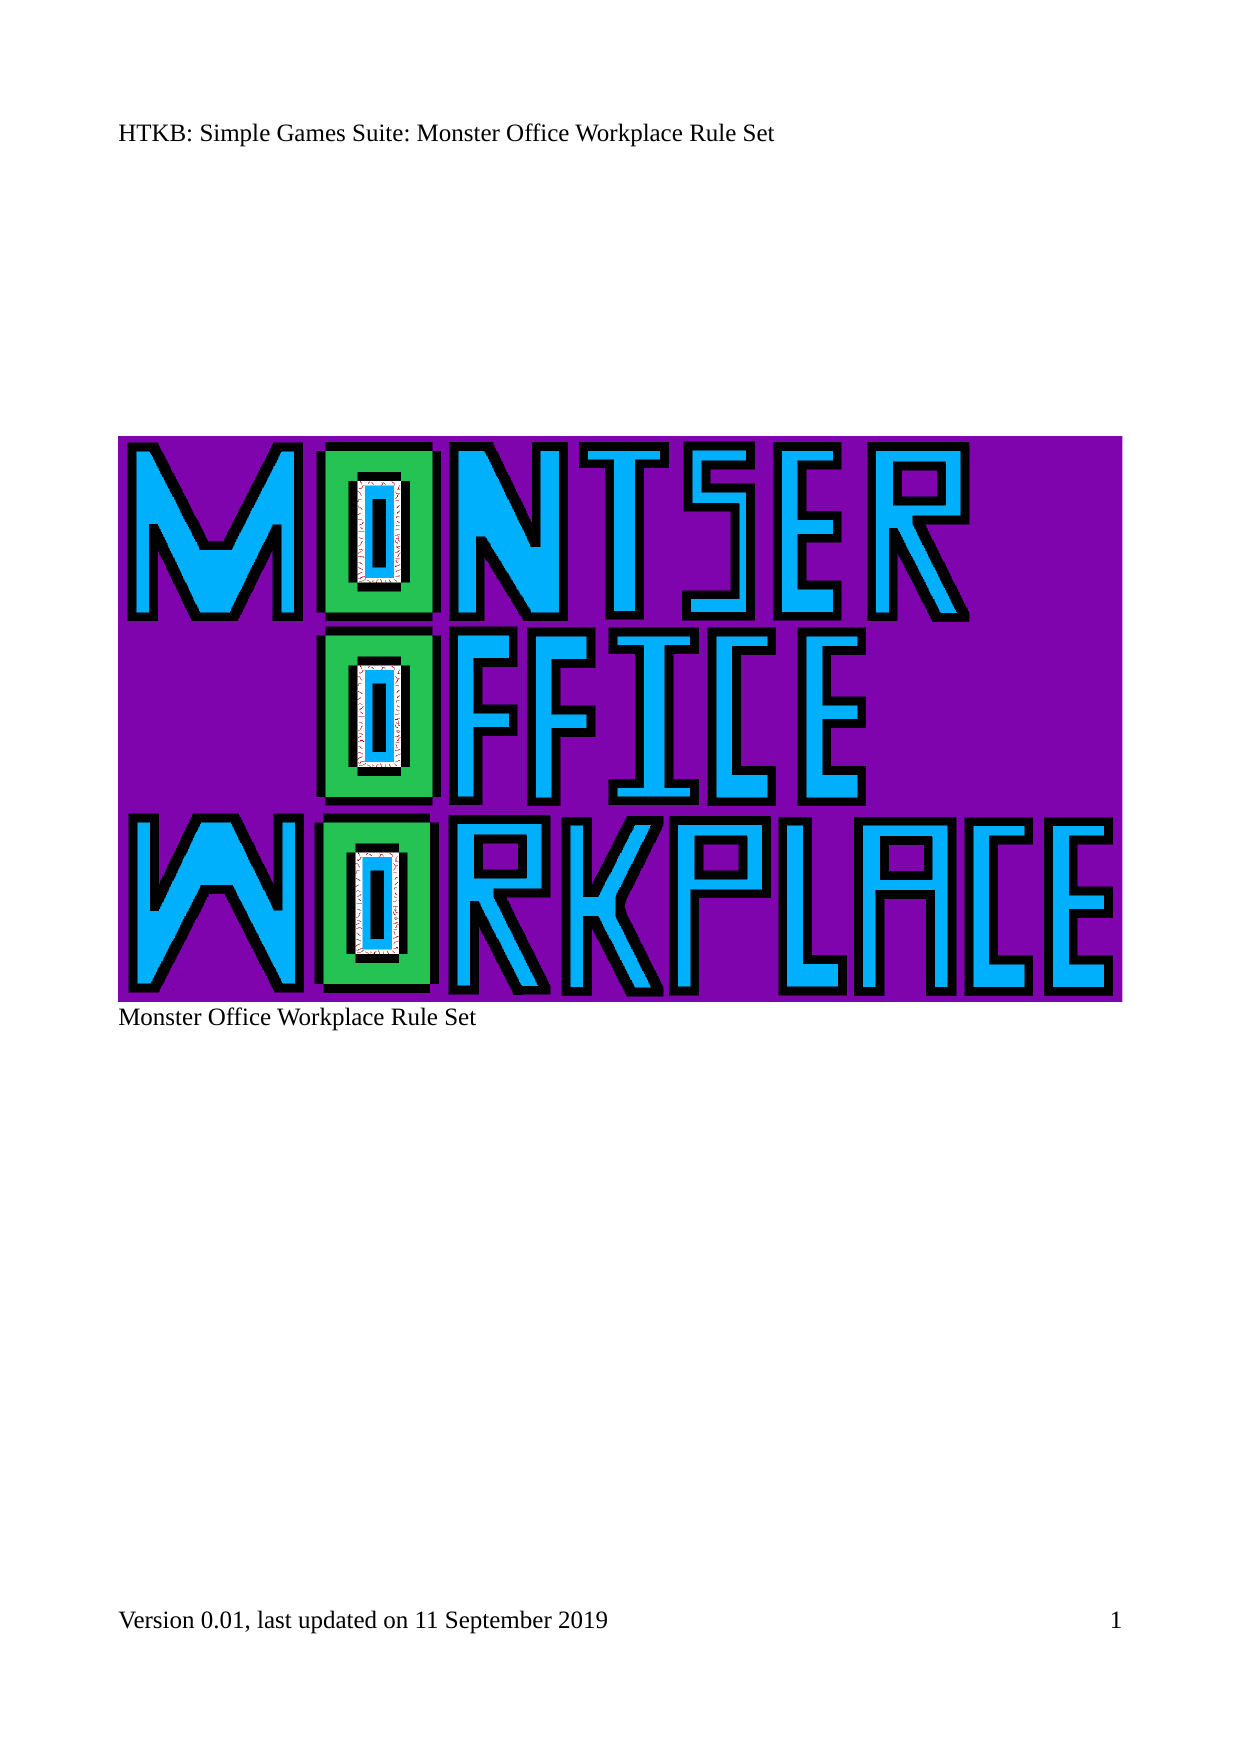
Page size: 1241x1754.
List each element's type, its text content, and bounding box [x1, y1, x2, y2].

text Monster Office Workplace Rule Set [118, 1002, 1122, 1031]
picture [118, 436, 1123, 1002]
